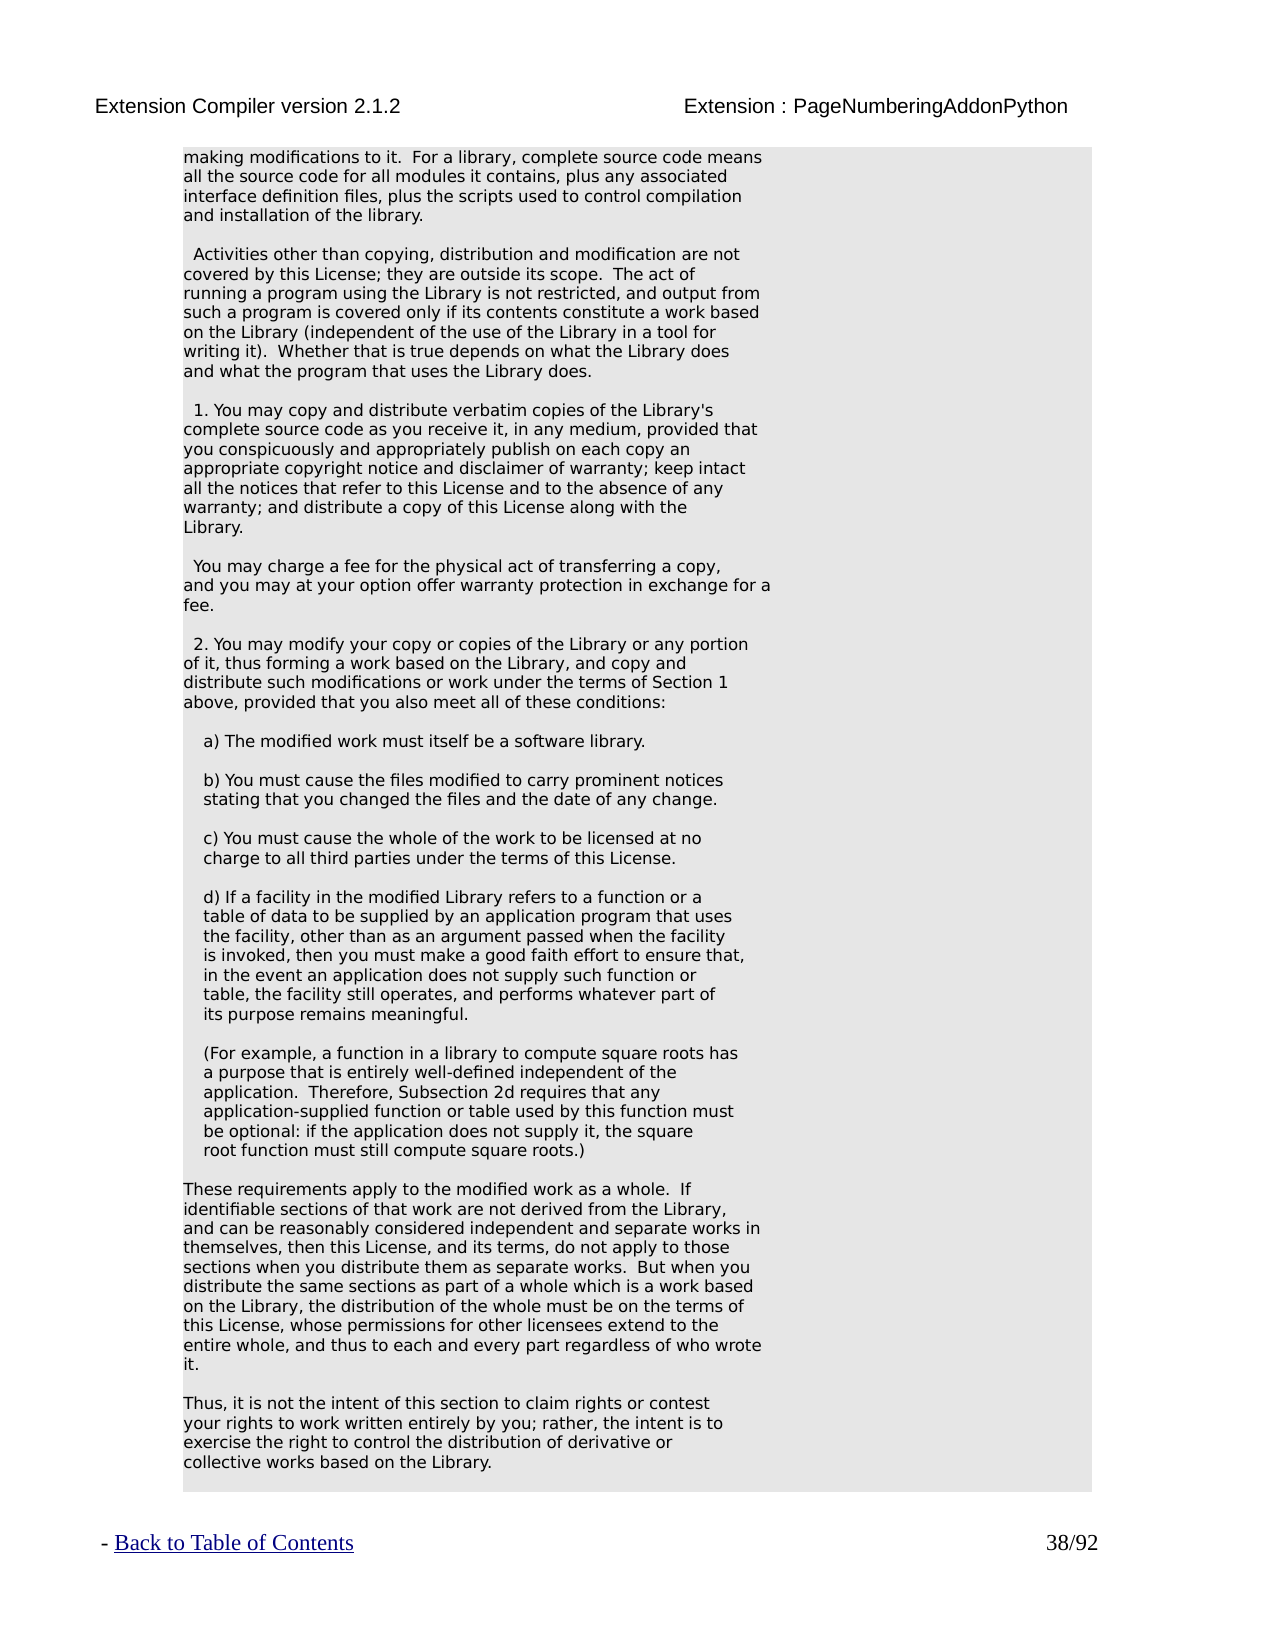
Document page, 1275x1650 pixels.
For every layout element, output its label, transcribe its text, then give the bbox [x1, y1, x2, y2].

text all the notices that refer to this License and to the absence of any [183, 479, 1092, 498]
text 1. You may copy and distribute verbatim copies of the Library's [183, 401, 1092, 420]
text Library. [183, 518, 1092, 537]
text Activities other than copying, distribution and modification are not [183, 245, 1092, 264]
text be optional: if the application does not supply it, the square [183, 1121, 1092, 1141]
text you conspicuously and appropriately publish on each copy an [183, 440, 1092, 459]
text your rights to work written entirely by you; rather, the intent is to [183, 1414, 1092, 1433]
text exercise the right to control the distribution of derivative or [183, 1433, 1092, 1453]
text making modifications to it. For a library, complete source code means [183, 147, 1092, 167]
text distribute such modifications or work under the terms of Section 1 [183, 673, 1092, 693]
text and you may at your option offer warranty protection in exchange for a [183, 576, 1092, 596]
text on the Library, the distribution of the whole must be on the terms of [183, 1297, 1092, 1316]
text fee. [183, 596, 1092, 615]
text on the Library (independent of the use of the Library in a tool for [183, 323, 1092, 342]
text b) You must cause the files modified to carry prominent notices [183, 771, 1092, 790]
text identifiable sections of that work are not derived from the Library, [183, 1199, 1092, 1219]
text Thus, it is not the intent of this section to claim rights or contest [183, 1394, 1092, 1414]
text d) If a facility in the modified Library refers to a function or a [183, 888, 1092, 907]
text such a program is covered only if its contents constitute a work based [183, 303, 1092, 323]
text These requirements apply to the modified work as a whole. If [183, 1180, 1092, 1199]
text interface definition files, plus the scripts used to control compilation [183, 186, 1092, 206]
text covered by this License; they are outside its scope. The act of [183, 264, 1092, 284]
text application-supplied function or table used by this function must [183, 1102, 1092, 1121]
text running a program using the Library is not restricted, and output from [183, 284, 1092, 303]
text is invoked, then you must make a good faith effort to ensure that, [183, 946, 1092, 966]
text sections when you distribute them as separate works. But when you [183, 1258, 1092, 1277]
text collective works based on the Library. [183, 1453, 1092, 1472]
text (For example, a function in a library to compute square roots has [183, 1043, 1092, 1063]
text appropriate copyright notice and disclaimer of warranty; keep intact [183, 459, 1092, 479]
text application. Therefore, Subsection 2d requires that any [183, 1082, 1092, 1102]
text this License, whose permissions for other licensees extend to the [183, 1316, 1092, 1336]
text root function must still compute square roots.) [183, 1141, 1092, 1160]
text c) You must cause the whole of the work to be licensed at no [183, 829, 1092, 849]
text the facility, other than as an argument passed when the facility [183, 927, 1092, 946]
text table of data to be supplied by an application program that uses [183, 907, 1092, 927]
text all the source code for all modules it contains, plus any associated [183, 167, 1092, 186]
text of it, thus forming a work based on the Library, and copy and [183, 654, 1092, 673]
text 2. You may modify your copy or copies of the Library or any portion [183, 634, 1092, 654]
text charge to all third parties under the terms of this License. [183, 849, 1092, 868]
text entire whole, and thus to each and every part regardless of who wrote [183, 1336, 1092, 1355]
text a purpose that is entirely well-defined independent of the [183, 1063, 1092, 1082]
text in the event an application does not supply such function or [183, 966, 1092, 985]
text its purpose remains meaningful. [183, 1004, 1092, 1024]
text and what the program that uses the Library does. [183, 362, 1092, 381]
text and can be reasonably considered independent and separate works in [183, 1219, 1092, 1238]
text warranty; and distribute a copy of this License along with the [183, 498, 1092, 518]
text distribute the same sections as part of a whole which is a work based [183, 1277, 1092, 1297]
text table, the facility still operates, and performs whatever part of [183, 985, 1092, 1004]
text it. [183, 1355, 1092, 1375]
text writing it). Whether that is true depends on what the Library does [183, 342, 1092, 362]
text above, provided that you also meet all of these conditions: [183, 693, 1092, 712]
text a) The modified work must itself be a software library. [183, 732, 1092, 751]
text themselves, then this License, and its terms, do not apply to those [183, 1238, 1092, 1258]
text complete source code as you receive it, in any medium, provided that [183, 420, 1092, 440]
text stating that you changed the files and the date of any change. [183, 790, 1092, 810]
text and installation of the library. [183, 206, 1092, 225]
text You may charge a fee for the physical act of transferring a copy, [183, 557, 1092, 576]
